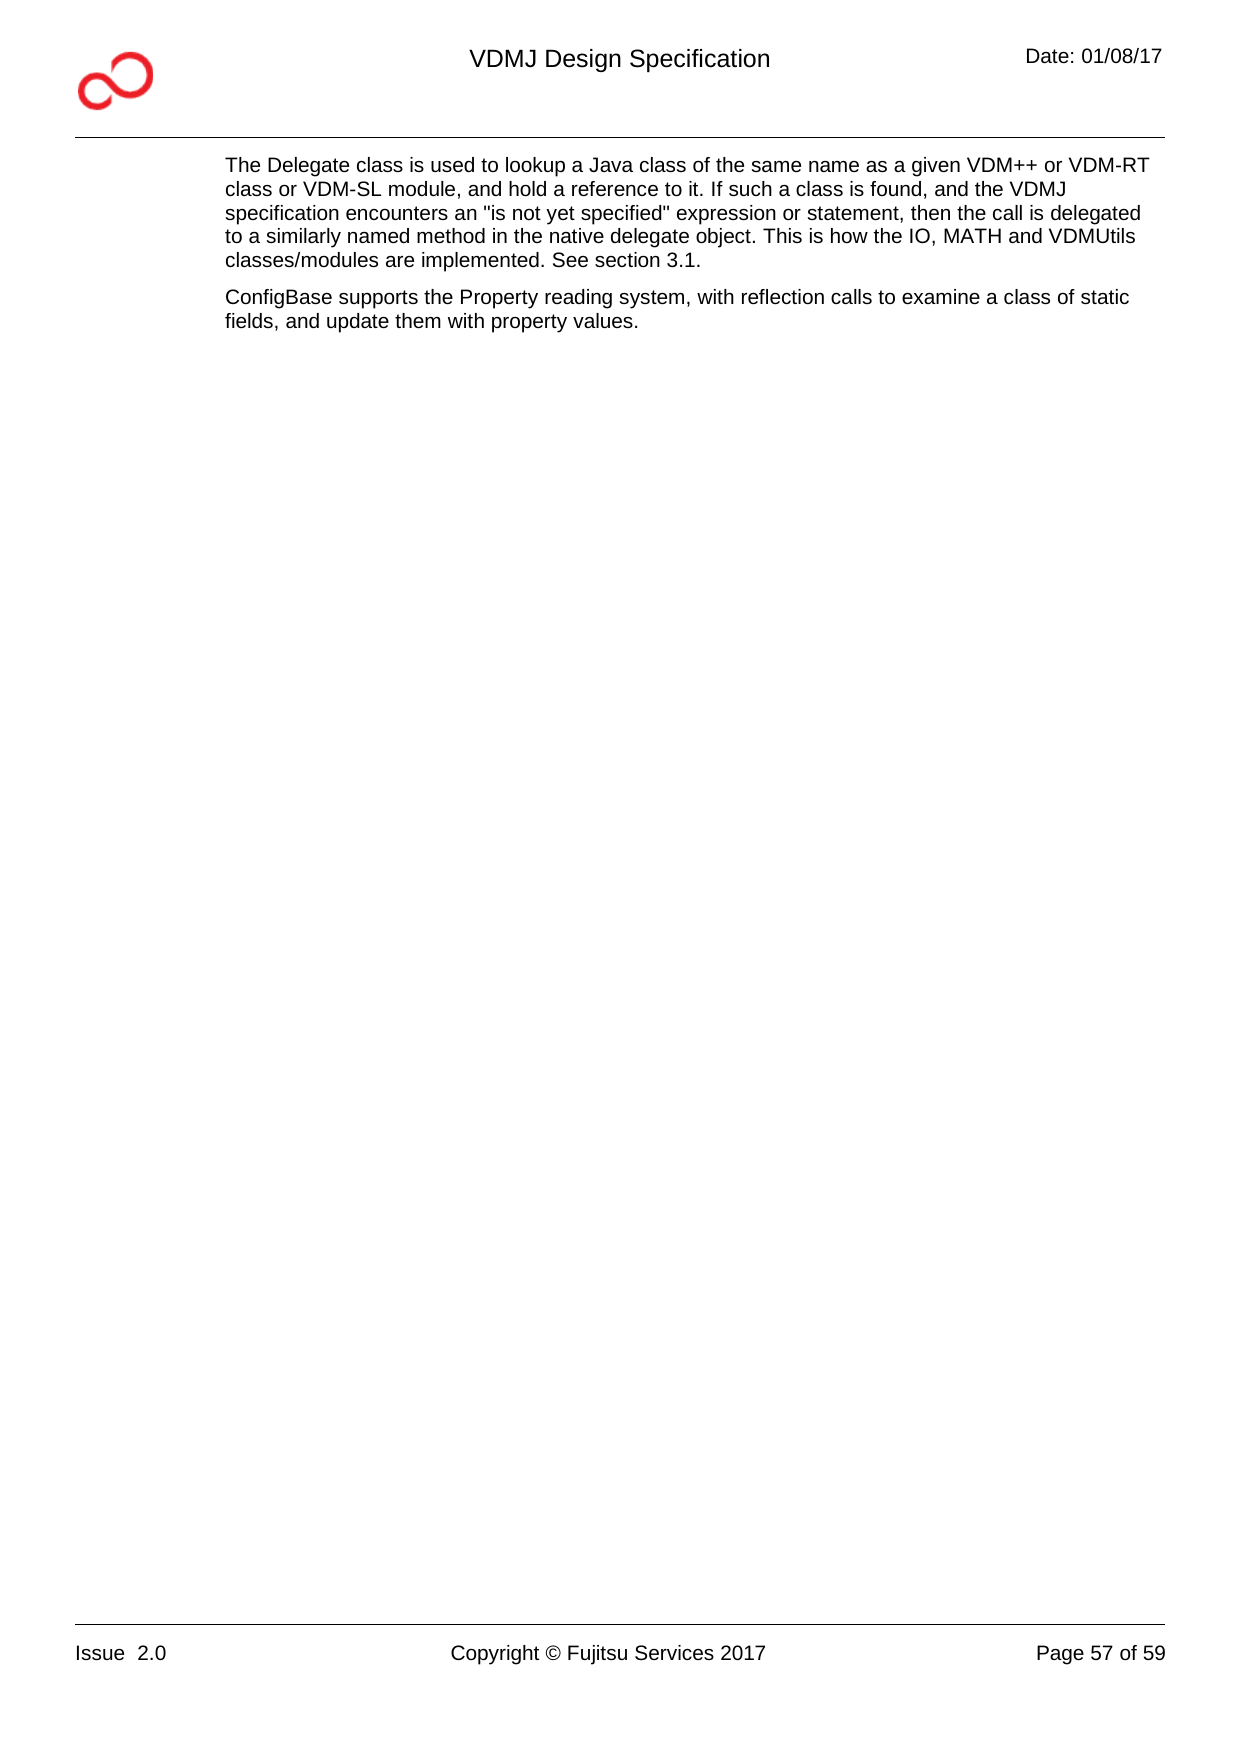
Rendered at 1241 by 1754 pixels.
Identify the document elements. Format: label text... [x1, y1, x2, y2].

text ConfigBase supports the Property reading system, with reflection calls to examine a class of static fields, and update them with property values. [225, 285, 1165, 333]
text The Delegate class is used to lookup a Java class of the same name as a given VDM++ or VDM-RT class or VDM-SL module, and hold a reference to it. If such a class is found, and the VDMJ specification encounters an "is not yet specified" expression or statement, then the call is delegated to a similarly named method in the native delegate object. This is how the IO, MATH and VDMUtils classes/modules are implemented. See section 3.1. [225, 153, 1165, 273]
picture [78, 44, 153, 120]
